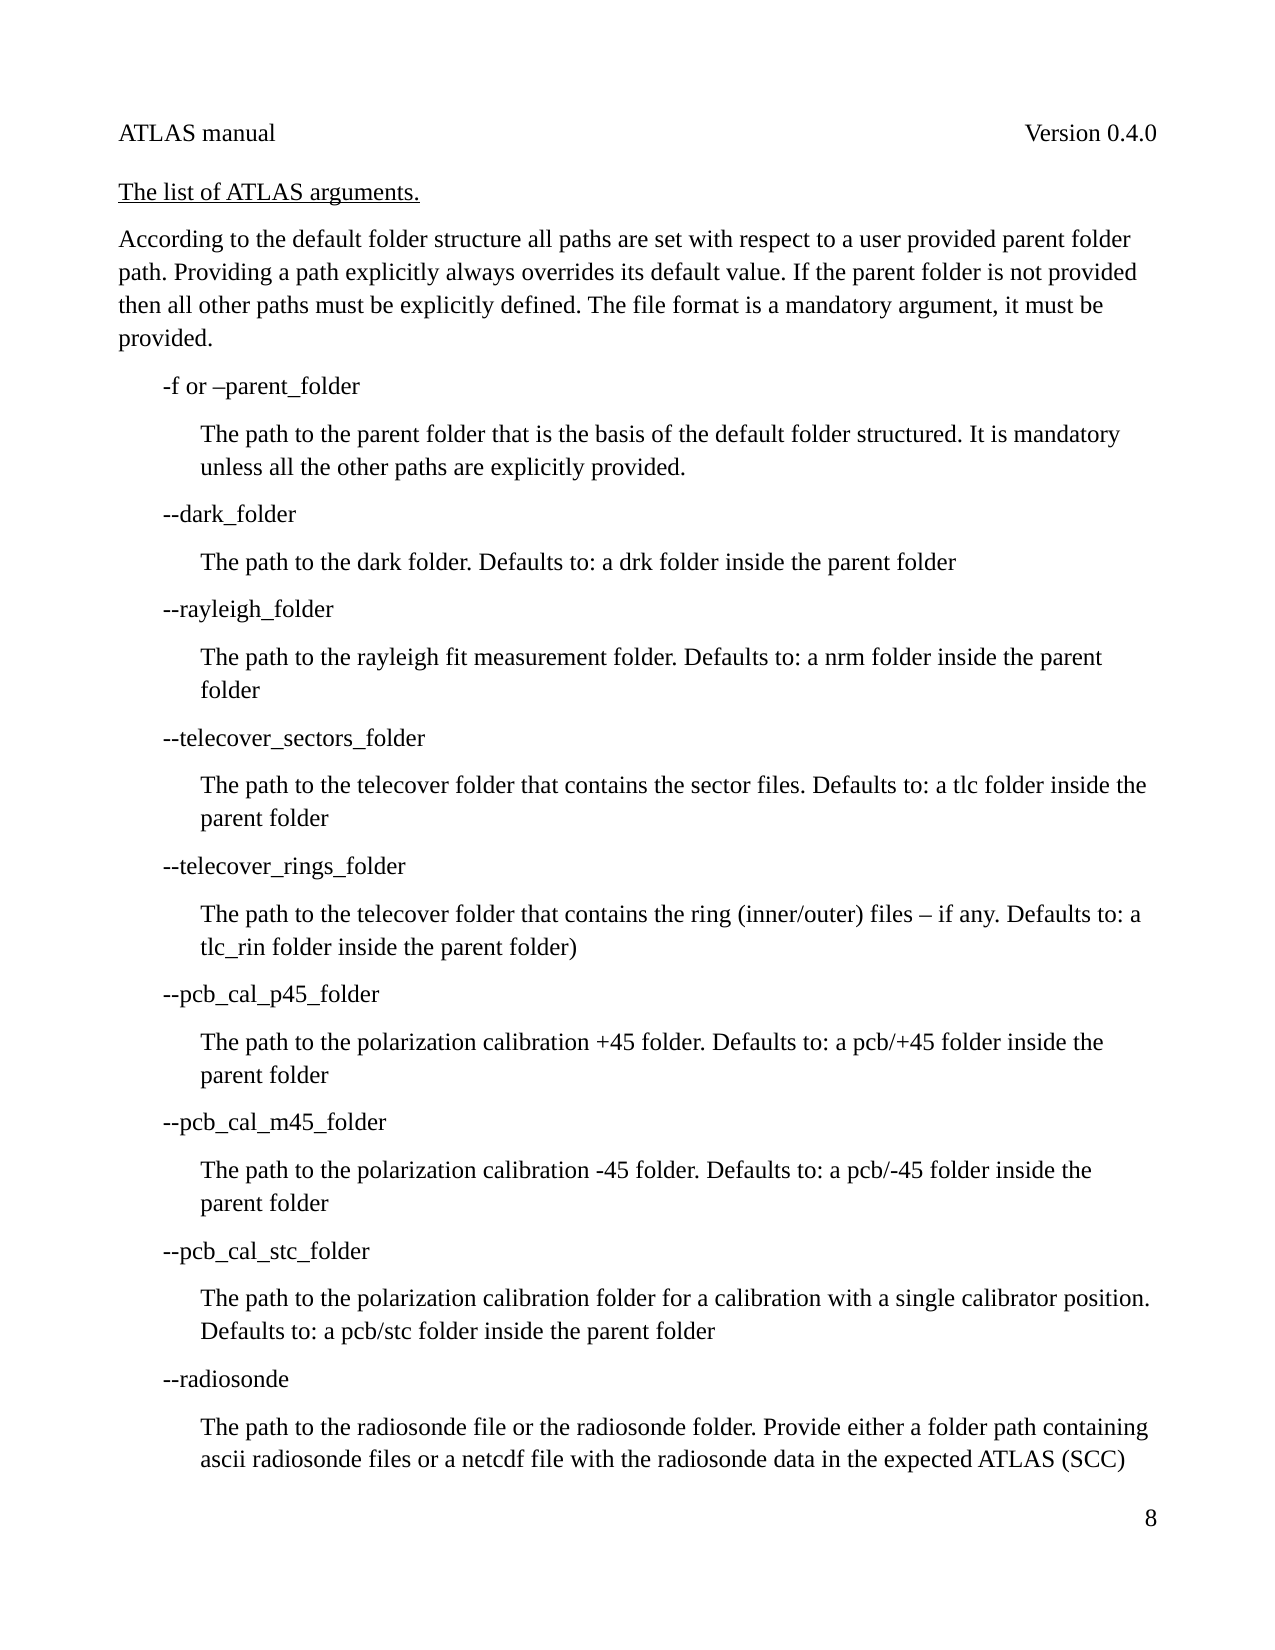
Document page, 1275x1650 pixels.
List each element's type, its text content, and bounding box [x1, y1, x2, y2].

list The path to the dark folder. Defaults to: a drk folder inside the parent folder [163, 547, 1157, 576]
list --pcb_cal_m45_folder [125, 1107, 1157, 1136]
list --telecover_sectors_folder [125, 723, 1157, 752]
list The path to the polarization calibration +45 folder. Defaults to: a pcb/+45 folder inside the parent folder [163, 1027, 1157, 1089]
list The path to the telecover folder that contains the ring (inner/outer) files – if any. Defaults to: a tlc_rin folder inside the parent folder) [163, 899, 1157, 960]
list The path to the parent folder that is the basis of the default folder structured. It is mandatory unless all the other paths are explicitly provided. [163, 419, 1157, 481]
list --dark_folder [125, 499, 1157, 528]
list --radiosonde [125, 1364, 1157, 1393]
list --telecover_rings_folder [125, 851, 1157, 880]
list The path to the radiosonde file or the radiosonde folder. Provide either a folder path containing ascii radiosonde files or a netcdf file with the radiosonde data in the expected ATLAS (SCC) [163, 1412, 1157, 1473]
text According to the default folder structure all paths are set with respect to a user provided parent folder path. Providing a path explicitly always overrides its default value. If the parent folder is not provided then all other paths must be explicitly defined. The file format is a mandatory argument, it must be provided. [118, 224, 1157, 352]
list -f or –parent_folder [125, 371, 1157, 400]
list The path to the telecover folder that contains the sector files. Defaults to: a tlc folder inside the parent folder [163, 770, 1157, 832]
list --pcb_cal_stc_folder [125, 1236, 1157, 1264]
text The list of ATLAS arguments. [118, 177, 1157, 206]
list The path to the polarization calibration folder for a calibration with a single calibrator position. Defaults to: a pcb/stc folder inside the parent folder [163, 1283, 1157, 1345]
list --rayleigh_folder [125, 594, 1157, 623]
list The path to the polarization calibration -45 folder. Defaults to: a pcb/-45 folder inside the parent folder [163, 1155, 1157, 1217]
list --pcb_cal_p45_folder [125, 979, 1157, 1008]
list The path to the rayleigh fit measurement folder. Defaults to: a nrm folder inside the parent folder [163, 642, 1157, 704]
